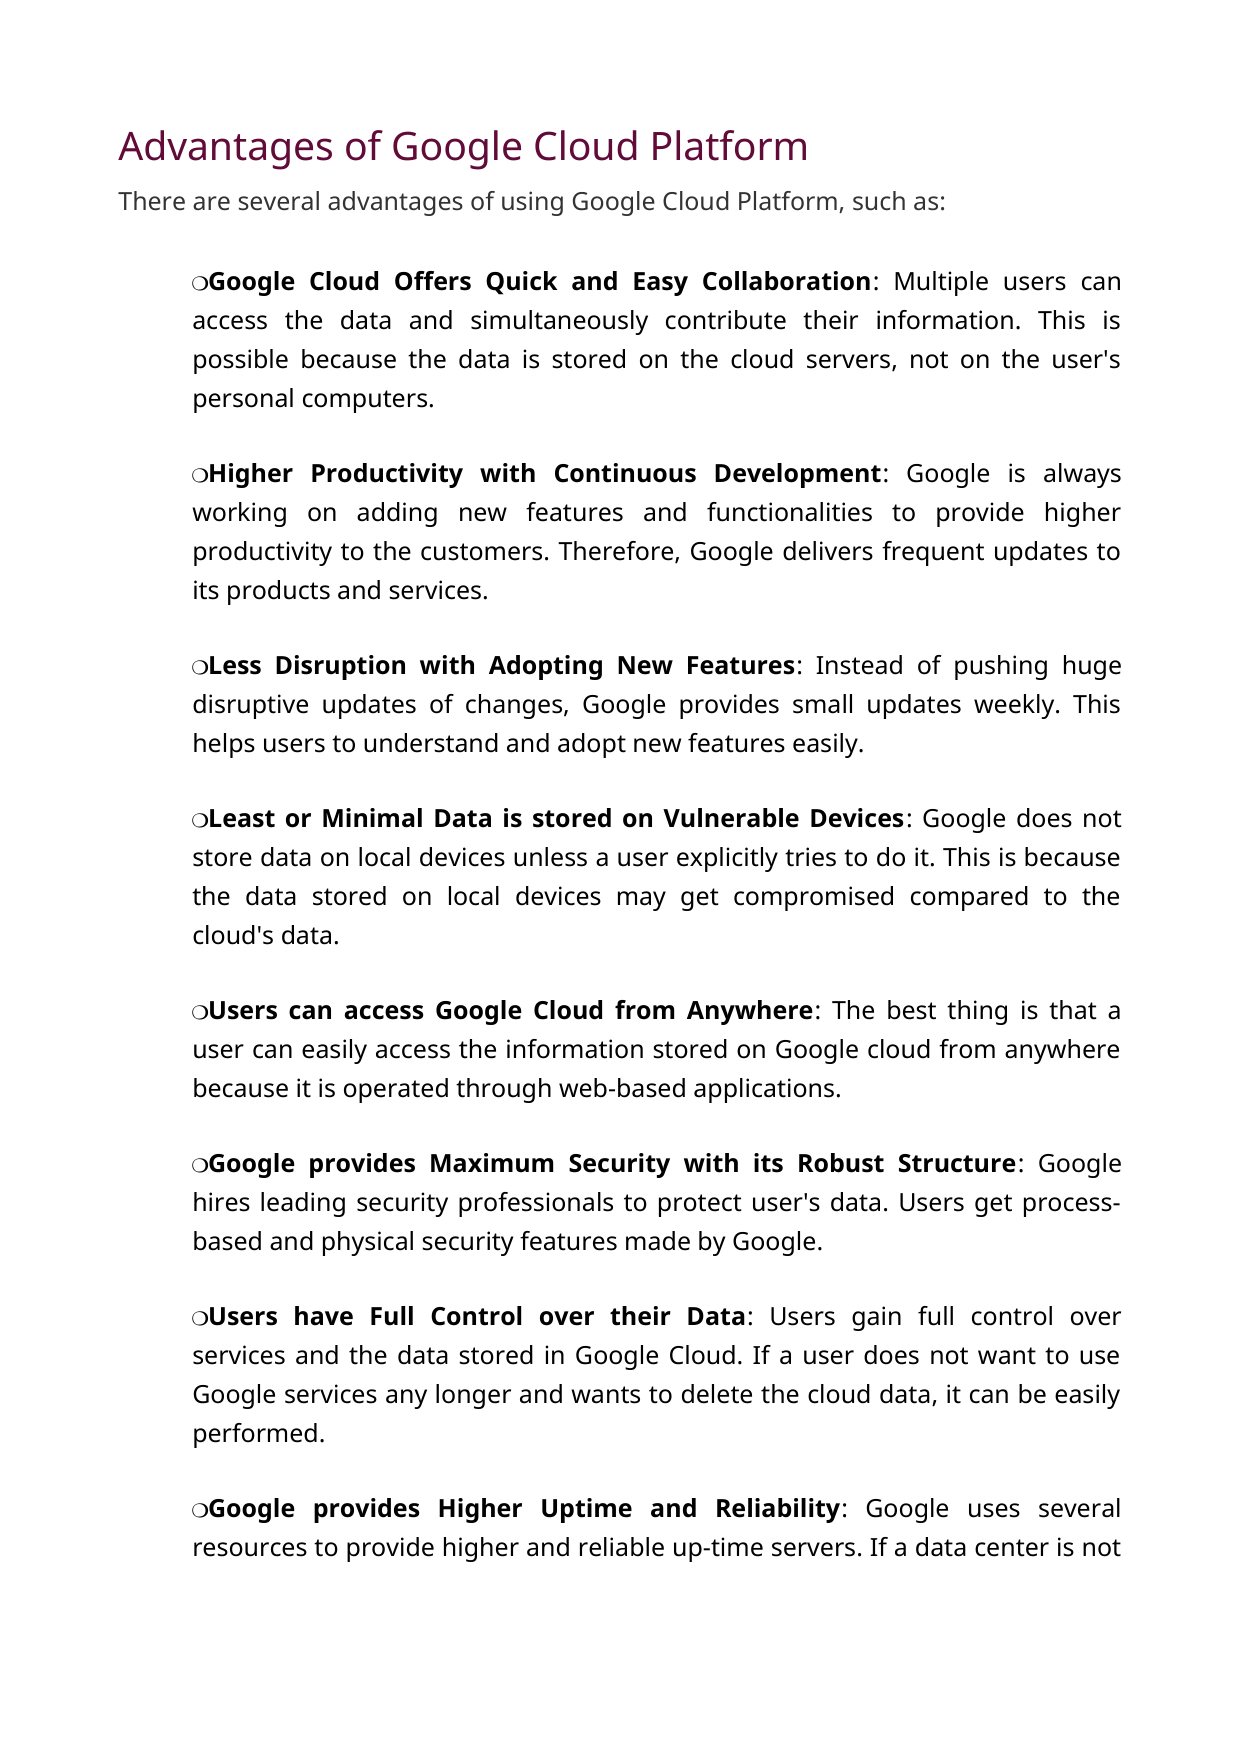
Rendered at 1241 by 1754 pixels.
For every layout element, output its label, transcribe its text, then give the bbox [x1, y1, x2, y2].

list Less Disruption with Adopting New Features: Instead of pushing huge disruptive updates of changes, Google provides small updates weekly. This helps users to understand and adopt new features easily. [118, 643, 1122, 760]
list Google provides Higher Uptime and Reliability: Google uses several resources to provide higher and reliable up-time servers. If a data center is not [118, 1485, 1122, 1563]
list Google Cloud Offers Quick and Easy Collaboration: Multiple users can access the data and simultaneously contribute their information. This is possible because the data is stored on the cloud servers, not on the user's personal computers. [118, 259, 1122, 415]
list Higher Productivity with Continuous Development: Google is always working on adding new features and functionalities to provide higher productivity to the customers. Therefore, Google delivers frequent updates to its products and services. [118, 451, 1122, 607]
text There are several advantages of using Google Cloud Platform, such as: [118, 184, 1122, 218]
list Google provides Maximum Security with its Robust Structure: Google hires leading security professionals to protect user's data. Users get process-based and physical security features made by Google. [118, 1141, 1122, 1258]
list Users can access Google Cloud from Anywhere: The best thing is that a user can easily access the information stored on Google cloud from anywhere because it is operated through web-based applications. [118, 988, 1122, 1105]
list Users have Full Control over their Data: Users gain full control over services and the data stored in Google Cloud. If a user does not want to use Google services any longer and wants to delete the cloud data, it can be easily performed. [118, 1293, 1122, 1450]
list Least or Minimal Data is stored on Vulnerable Devices: Google does not store data on local devices unless a user explicitly tries to do it. This is because the data stored on local devices may get compromised compared to the cloud's data. [118, 796, 1122, 952]
subtitle Advantages of Google Cloud Platform [118, 118, 1122, 171]
